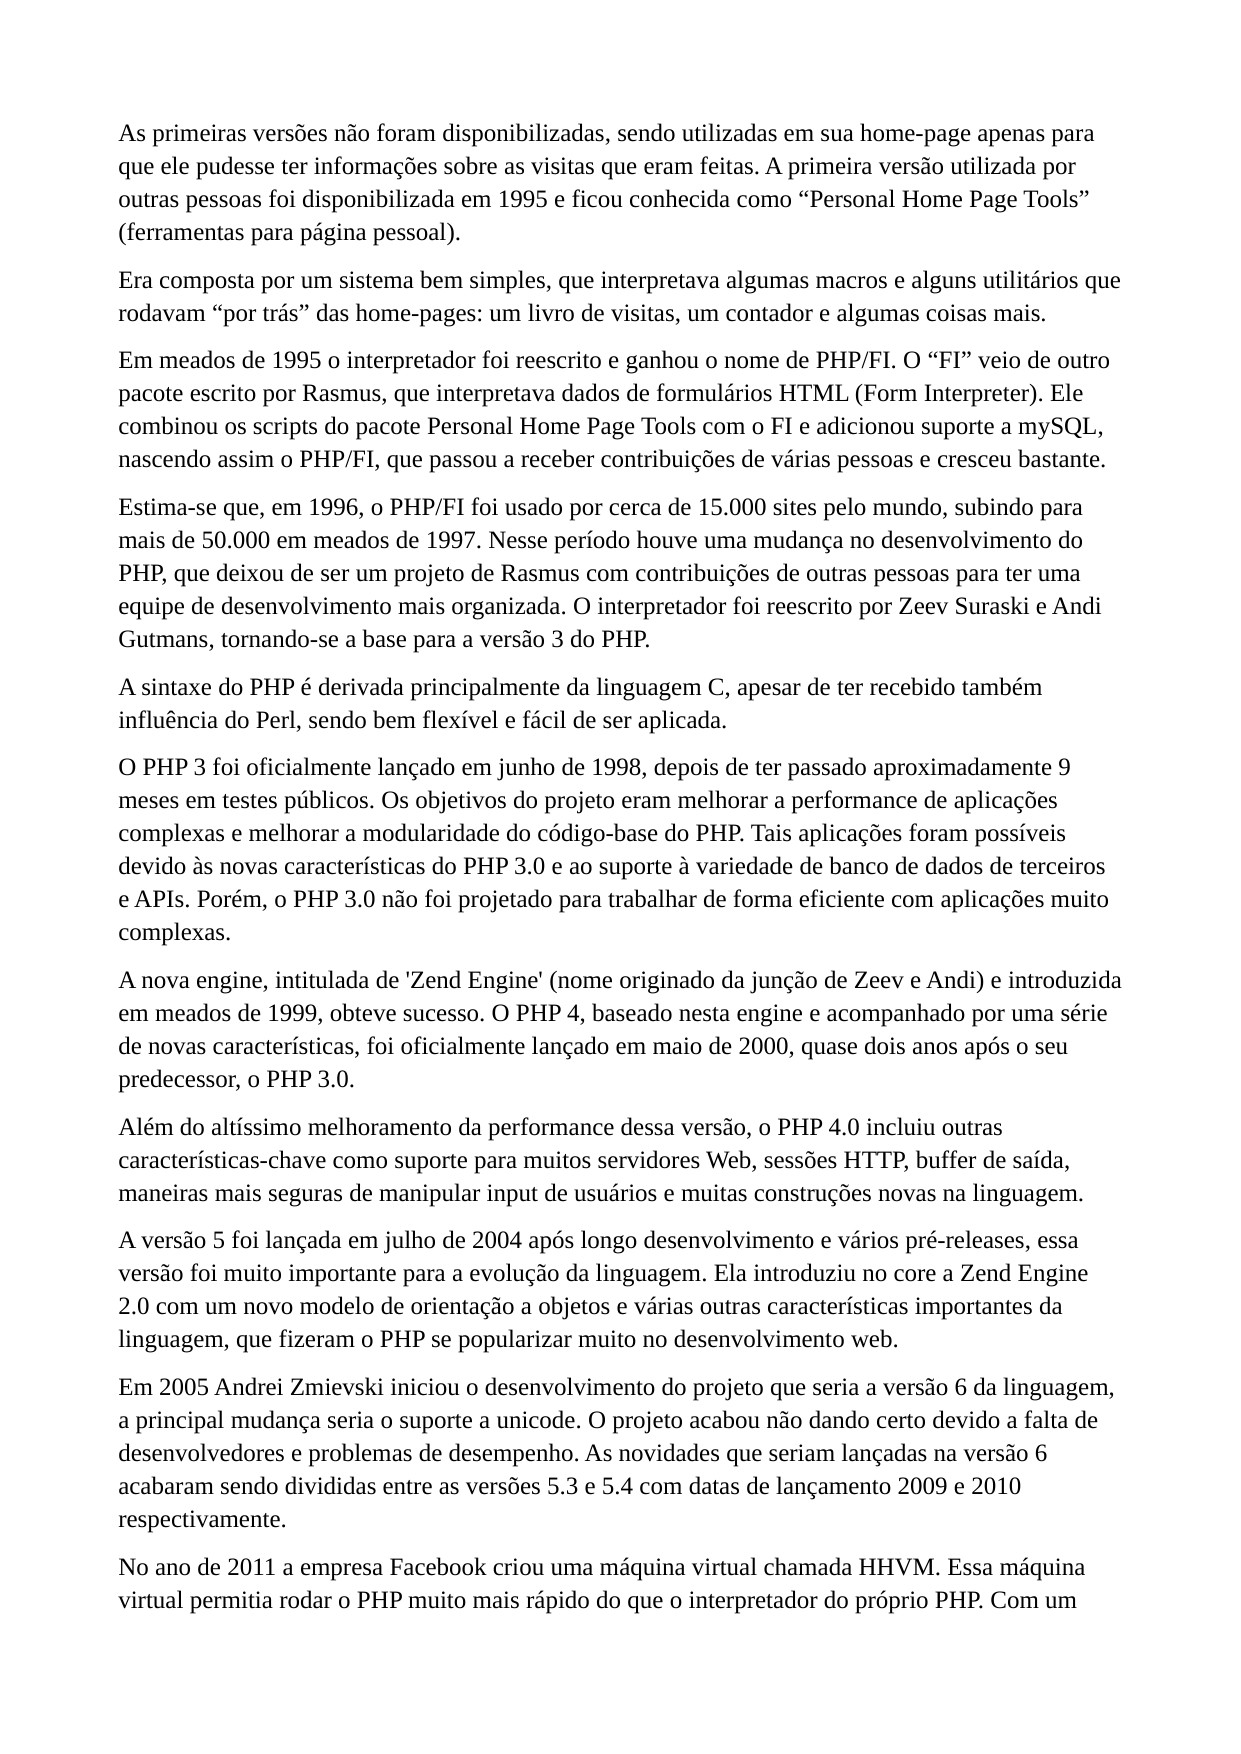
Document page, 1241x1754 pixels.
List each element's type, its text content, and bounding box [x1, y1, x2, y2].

text No ano de 2011 a empresa Facebook criou uma máquina virtual chamada HHVM. Essa máquina virtual permitia rodar o PHP muito mais rápido do que o interpretador do próprio PHP. Com um [118, 1552, 1122, 1613]
text Em meados de 1995 o interpretador foi reescrito e ganhou o nome de PHP/FI. O “FI” veio de outro pacote escrito por Rasmus, que interpretava dados de formulários HTML (Form Interpreter). Ele combinou os scripts do pacote Personal Home Page Tools com o FI e adicionou suporte a mySQL, nascendo assim o PHP/FI, que passou a receber contribuições de várias pessoas e cresceu bastante. [118, 345, 1122, 473]
text Além do altíssimo melhoramento da performance dessa versão, o PHP 4.0 incluiu outras características-chave como suporte para muitos servidores Web, sessões HTTP, buffer de saída, maneiras mais seguras de manipular input de usuários e muitas construções novas na linguagem. [118, 1112, 1122, 1207]
text A sintaxe do PHP é derivada principalmente da linguagem C, apesar de ter recebido também influência do Perl, sendo bem flexível e fácil de ser aplicada. [118, 672, 1122, 733]
text A versão 5 foi lançada em julho de 2004 após longo desenvolvimento e vários pré-releases, essa versão foi muito importante para a evolução da linguagem. Ela introduziu no core a Zend Engine 2.0 com um novo modelo de orientação a objetos e várias outras características importantes da linguagem, que fizeram o PHP se popularizar muito no desenvolvimento web. [118, 1225, 1122, 1353]
text Estima-se que, em 1996, o PHP/FI foi usado por cerca de 15.000 sites pelo mundo, subindo para mais de 50.000 em meados de 1997. Nesse período houve uma mudança no desenvolvimento do PHP, que deixou de ser um projeto de Rasmus com contribuições de outras pessoas para ter uma equipe de desenvolvimento mais organizada. O interpretador foi reescrito por Zeev Suraski e Andi Gutmans, tornando-se a base para a versão 3 do PHP. [118, 492, 1122, 653]
text Em 2005 Andrei Zmievski iniciou o desenvolvimento do projeto que seria a versão 6 da linguagem, a principal mudança seria o suporte a unicode. O projeto acabou não dando certo devido a falta de desenvolvedores e problemas de desempenho. As novidades que seriam lançadas na versão 6 acabaram sendo divididas entre as versões 5.3 e 5.4 com datas de lançamento 2009 e 2010 respectivamente. [118, 1372, 1122, 1533]
text As primeiras versões não foram disponibilizadas, sendo utilizadas em sua home-page apenas para que ele pudesse ter informações sobre as visitas que eram feitas. A primeira versão utilizada por outras pessoas foi disponibilizada em 1995 e ficou conhecida como “Personal Home Page Tools” (ferramentas para página pessoal). [118, 118, 1122, 246]
text O PHP 3 foi oficialmente lançado em junho de 1998, depois de ter passado aproximadamente 9 meses em testes públicos. Os objetivos do projeto eram melhorar a performance de aplicações complexas e melhorar a modularidade do código-base do PHP. Tais aplicações foram possíveis devido às novas características do PHP 3.0 e ao suporte à variedade de banco de dados de terceiros e APIs. Porém, o PHP 3.0 não foi projetado para trabalhar de forma eficiente com aplicações muito complexas. [118, 752, 1122, 946]
text Era composta por um sistema bem simples, que interpretava algumas macros e alguns utilitários que rodavam “por trás” das home-pages: um livro de visitas, um contador e algumas coisas mais. [118, 265, 1122, 327]
text A nova engine, intitulada de 'Zend Engine' (nome originado da junção de Zeev e Andi) e introduzida em meados de 1999, obteve sucesso. O PHP 4, baseado nesta engine e acompanhado por uma série de novas características, foi oficialmente lançado em maio de 2000, quase dois anos após o seu predecessor, o PHP 3.0. [118, 965, 1122, 1093]
